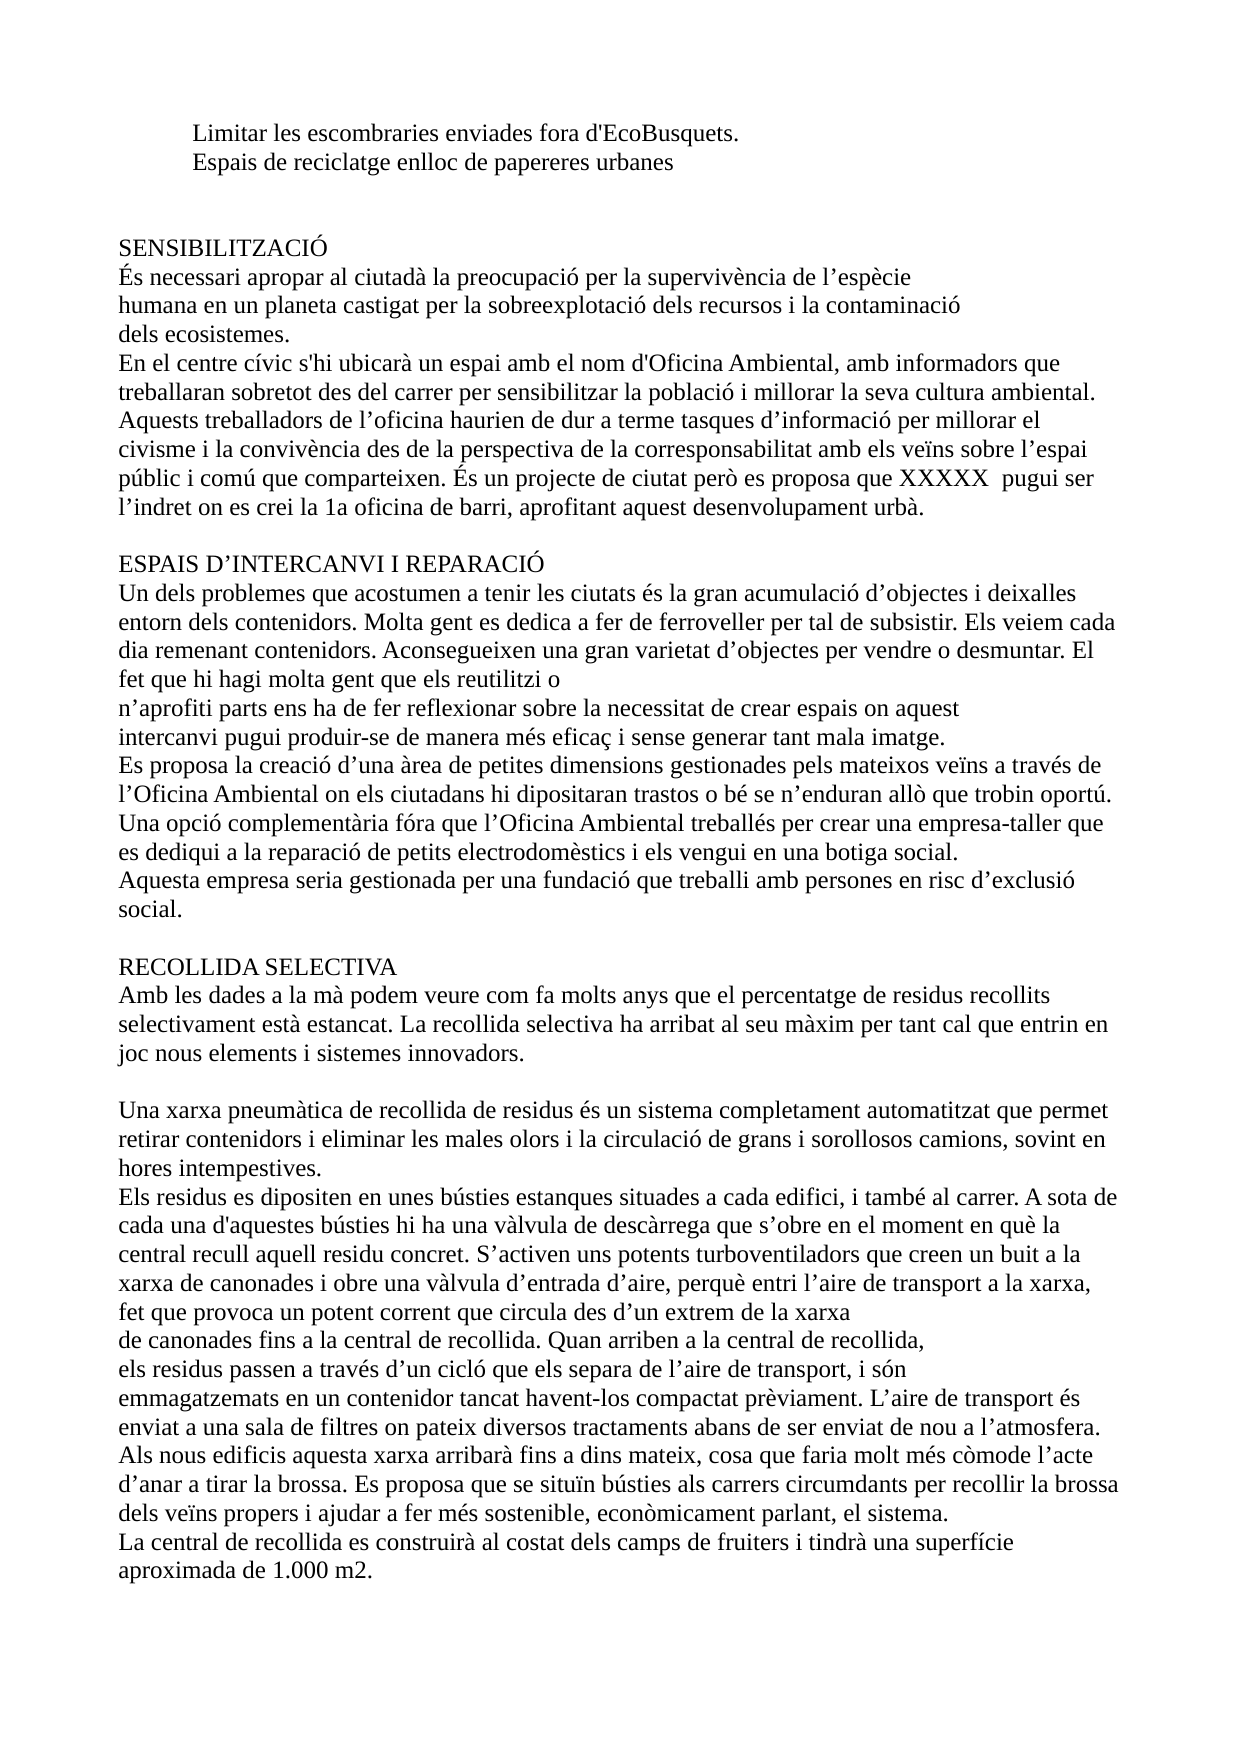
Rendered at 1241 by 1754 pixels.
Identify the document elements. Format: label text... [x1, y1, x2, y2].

text Amb les dades a la mà podem veure com fa molts anys que el percentatge de residus recollits selectivament està estancat. La recollida selectiva ha arribat al seu màxim per tant cal que entrin en joc nous elements i sistemes innovadors. [118, 981, 1122, 1067]
text xarxa de canonades i obre una vàlvula d’entrada d’aire, perquè entri l’aire de transport a la xarxa, fet que provoca un potent corrent que circula des d’un extrem de la xarxa [118, 1268, 1122, 1326]
text Es proposa la creació d’una àrea de petites dimensions gestionades pels mateixos veïns a través de l’Oficina Ambiental on els ciutadans hi dipositaran trastos o bé se n’enduran allò que trobin oportú. [118, 751, 1122, 808]
text En el centre cívic s'hi ubicarà un espai amb el nom d'Oficina Ambiental, amb informadors que [118, 348, 1122, 377]
text Una opció complementària fóra que l’Oficina Ambiental treballés per crear una empresa-taller que [118, 808, 1122, 837]
text Espais de reciclatge enlloc de papereres urbanes [118, 147, 1122, 176]
text Limitar les escombraries enviades fora d'EcoBusquets. [118, 118, 1122, 147]
text Un dels problemes que acostumen a tenir les ciutats és la gran acumulació d’objectes i deixalles entorn dels contenidors. Molta gent es dedica a fer de ferroveller per tal de subsistir. Els veiem cada dia remenant contenidors. Aconsegueixen una gran varietat d’objectes per vendre o desmuntar. El fet que hi hagi molta gent que els reutilitzi o [118, 578, 1122, 693]
text emmagatzemats en un contenidor tancat havent-los compactat prèviament. L’aire de transport és enviat a una sala de filtres on pateix diversos tractaments abans de ser enviat de nou a l’atmosfera. [118, 1383, 1122, 1441]
text Aquesta empresa seria gestionada per una fundació que treballi amb persones en risc d’exclusió social. [118, 866, 1122, 923]
text ESPAIS D’INTERCANVI I REPARACIÓ [118, 549, 1122, 578]
text És necessari apropar al ciutadà la preocupació per la supervivència de l’espècie [118, 262, 1122, 291]
text dels ecosistemes. [118, 319, 1122, 348]
text els residus passen a través d’un cicló que els separa de l’aire de transport, i són [118, 1354, 1122, 1383]
text La central de recollida es construirà al costat dels camps de fruiters i tindrà una superfície aproximada de 1.000 m2. [118, 1527, 1122, 1584]
text Als nous edificis aquesta xarxa arribarà fins a dins mateix, cosa que faria molt més còmode l’acte d’anar a tirar la brossa. Es proposa que se situïn bústies als carrers circumdants per recollir la brossa dels veïns propers i ajudar a fer més sostenible, econòmicament parlant, el sistema. [118, 1441, 1122, 1527]
text n’aprofiti parts ens ha de fer reflexionar sobre la necessitat de crear espais on aquest [118, 693, 1122, 722]
text SENSIBILITZACIÓ [118, 233, 1122, 262]
text RECOLLIDA SELECTIVA [118, 952, 1122, 981]
text Una xarxa pneumàtica de recollida de residus és un sistema completament automatitzat que permet retirar contenidors i eliminar les males olors i la circulació de grans i sorollosos camions, sovint en hores intempestives. [118, 1096, 1122, 1182]
text Els residus es dipositen en unes bústies estanques situades a cada edifici, i també al carrer. A sota de cada una d'aquestes bústies hi ha una vàlvula de descàrrega que s’obre en el moment en què la central recull aquell residu concret. S’activen uns potents turboventiladors que creen un buit a la [118, 1182, 1122, 1268]
text de canonades fins a la central de recollida. Quan arriben a la central de recollida, [118, 1326, 1122, 1354]
text treballaran sobretot des del carrer per sensibilitzar la població i millorar la seva cultura ambiental. Aquests treballadors de l’oficina haurien de dur a terme tasques d’informació per millorar el civisme i la convivència des de la perspectiva de la corresponsabilitat amb els veïns sobre l’espai públic i comú que comparteixen. És un projecte de ciutat però es proposa que XXXXX pugui ser l’indret on es crei la 1a oficina de barri, aprofitant aquest desenvolupament urbà. [118, 377, 1122, 521]
text humana en un planeta castigat per la sobreexplotació dels recursos i la contaminació [118, 291, 1122, 319]
text intercanvi pugui produir-se de manera més eficaç i sense generar tant mala imatge. [118, 722, 1122, 751]
text es dediqui a la reparació de petits electrodomèstics i els vengui en una botiga social. [118, 837, 1122, 866]
